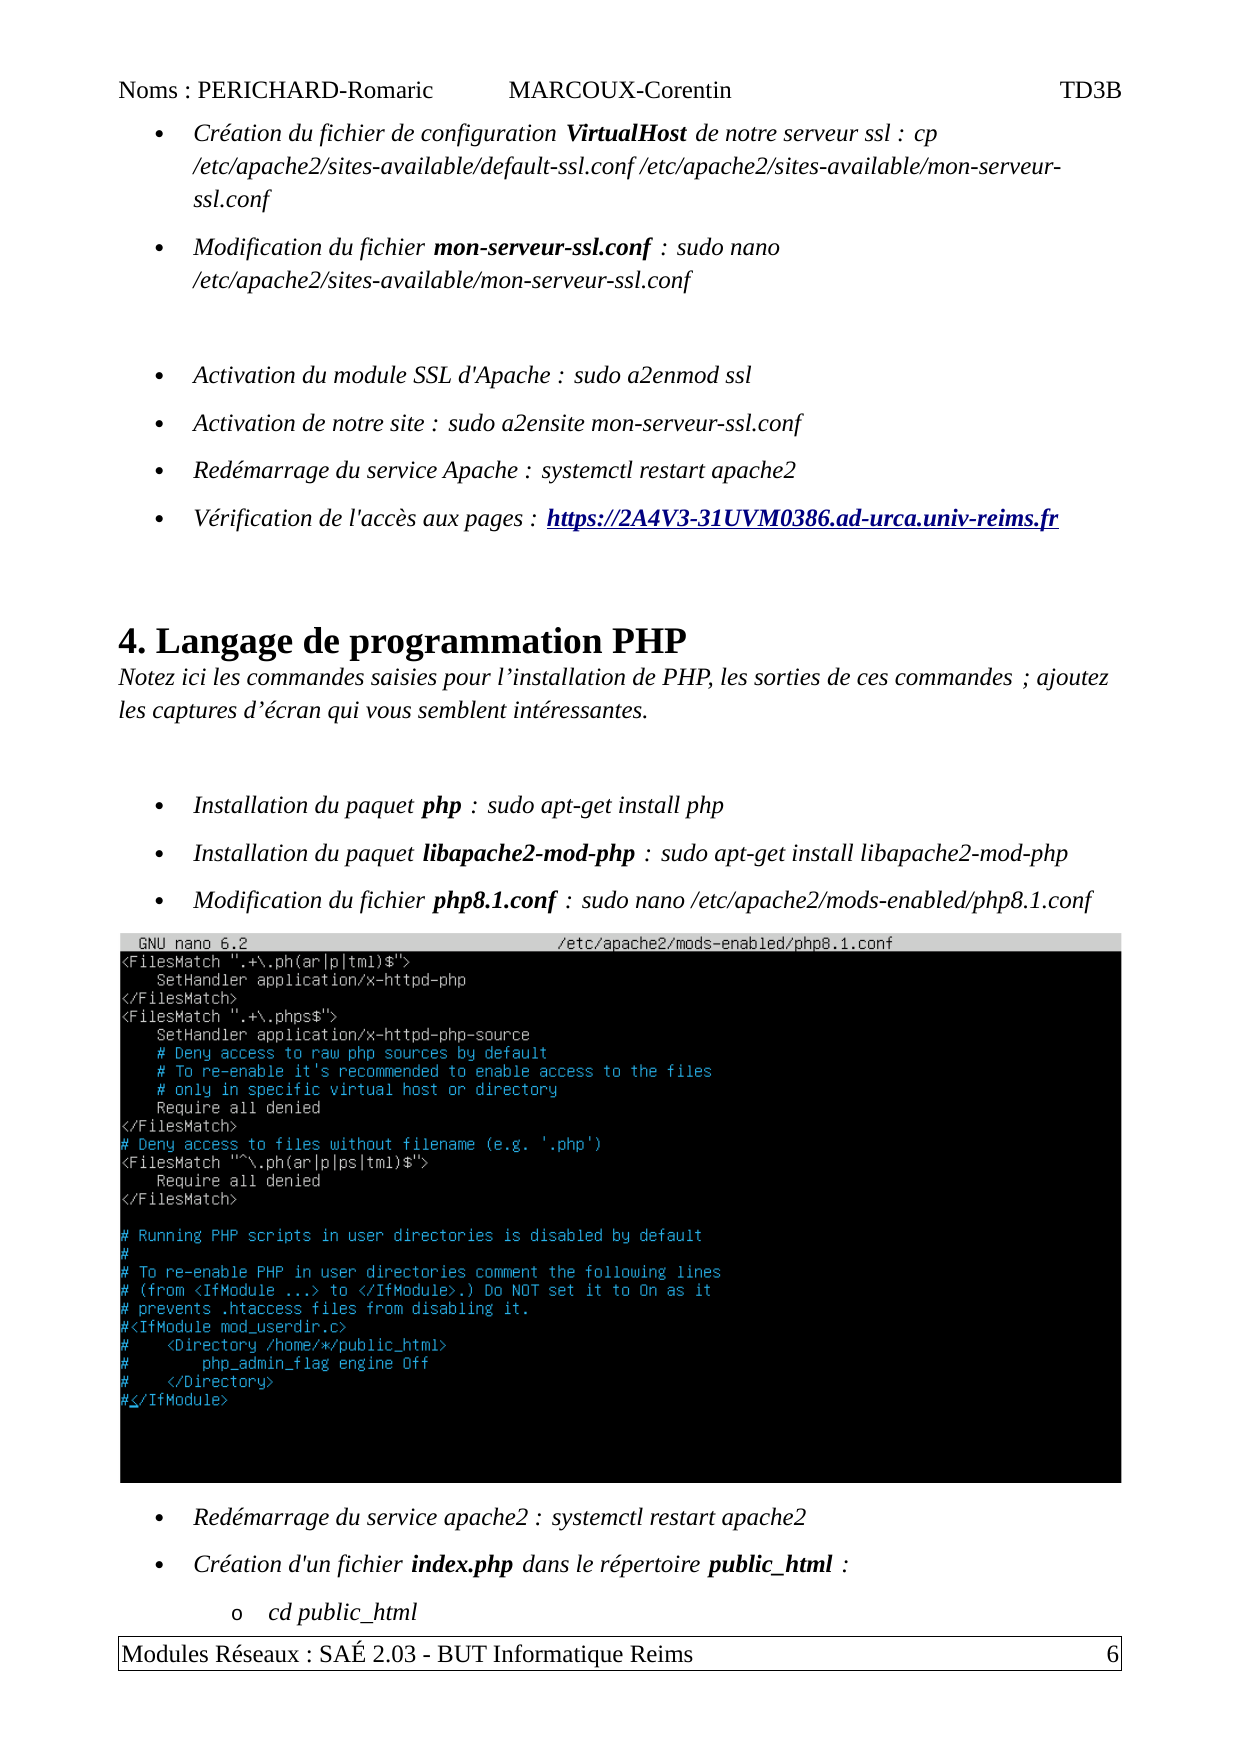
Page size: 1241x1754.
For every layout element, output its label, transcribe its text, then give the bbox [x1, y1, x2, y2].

list Installation du paquet libapache2-mod-php : sudo apt-get install libapache2-mod-php [156, 838, 1122, 867]
subtitle 4. Langage de programmation PHP [118, 619, 1122, 662]
list Activation du module SSL d'Apache : sudo a2enmod ssl [156, 360, 1122, 389]
list Vérification de l'accès aux pages : https://2A4V3-31UVM0386.ad-urca.univ-reims.fr [156, 503, 1122, 532]
list cd public_html [231, 1597, 1122, 1627]
list Installation du paquet php : sudo apt-get install php [156, 790, 1122, 819]
list Activation de notre site : sudo a2ensite mon-serveur-ssl.conf [156, 408, 1122, 436]
list Modification du fichier mon-serveur-ssl.conf : sudo nano /etc/apache2/sites-available/mon-serveur-ssl.conf [156, 232, 1122, 293]
list Redémarrage du service apache2 : systemctl restart apache2 [156, 1502, 1122, 1531]
list Redémarrage du service Apache : systemctl restart apache2 [156, 455, 1122, 484]
list Création du fichier de configuration VirtualHost de notre serveur ssl : cp /etc/apache2/sites-available/default-ssl.conf /etc/apache2/sites-available/mon-serveur-ssl.conf [156, 118, 1122, 213]
list Modification du fichier php8.1.conf : sudo nano /etc/apache2/mods-enabled/php8.1.conf [156, 885, 1122, 914]
list Création d'un fichier index.php dans le répertoire public_html : [156, 1549, 1122, 1578]
text Notez ici les commandes saisies pour l’installation de PHP, les sorties de ces commandes ; ajoutez les captures d’écran qui vous semblent intéressantes. [118, 662, 1122, 724]
